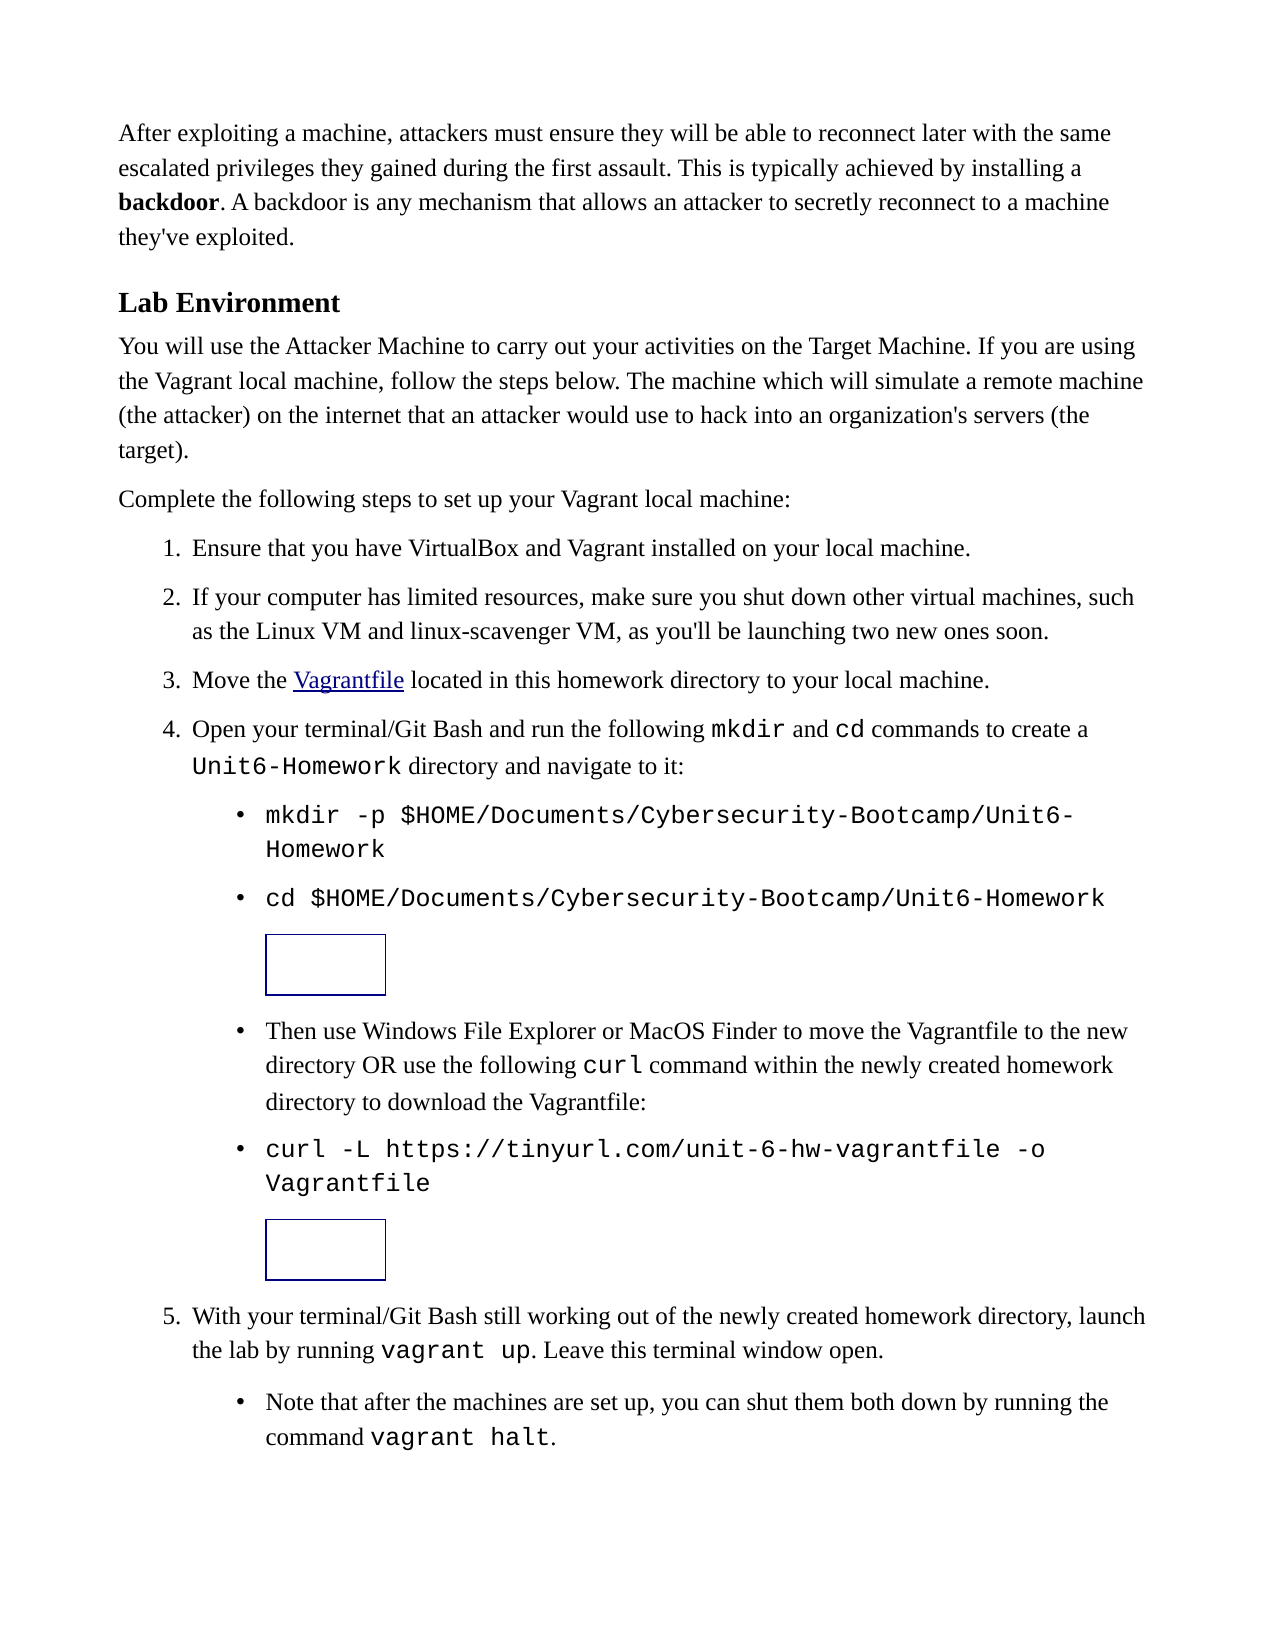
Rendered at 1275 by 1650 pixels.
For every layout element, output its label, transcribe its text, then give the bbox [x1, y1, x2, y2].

list curl -L https://tinyurl.com/unit-6-hw-vagrantfile -o Vagrantfile [236, 1136, 1157, 1198]
list Then use Windows File Explorer or MacOS Finder to move the Vagrantfile to the new directory OR use the following curl command within the newly created homework directory to download the Vagrantfile: [236, 1016, 1157, 1116]
list Note that after the machines are set up, you can shut them both down by running the command vagrant halt. [236, 1387, 1157, 1452]
list Move the Vagrantfile located in this homework directory to your local machine. [162, 665, 1157, 694]
list Open your terminal/Git Bash and run the following mkdir and cd commands to create a Unit6-Homework directory and navigate to it: [162, 714, 1157, 782]
text Complete the following steps to set up your Vagrant local machine: [118, 484, 1157, 512]
text You will use the Attacker Machine to carry out your activities on the Target Machine. If you are using the Vagrant local machine, follow the steps below. The machine which will simulate a remote machine (the attacker) on the internet that an attacker would use to hack into an organization's servers (the target). [118, 331, 1157, 463]
list cd $HOME/Documents/Cybersecurity-Bootcamp/Unit6-Homework [236, 885, 1157, 913]
list mkdir -p $HOME/Documents/Cybersecurity-Bootcamp/Unit6-Homework [236, 803, 1157, 865]
subtitle Lab Environment [118, 285, 1157, 319]
text After exploiting a machine, attackers must ensure they will be able to reconnect later with the same escalated privileges they gained during the first assault. This is typically achieved by installing a backdoor. A backdoor is any mechanism that allows an attacker to secretly reconnect to a machine they've exploited. [118, 118, 1157, 250]
list If your computer has limited resources, make sure you shut down other virtual machines, such as the Linux VM and linux-scavenger VM, as you'll be launching two new ones soon. [162, 582, 1157, 645]
list With your terminal/Git Bash still working out of the newly created homework directory, launch the lab by running vagrant up. Leave this terminal window open. [162, 1301, 1157, 1366]
list Ensure that you have VirtualBox and Vagrant installed on your local machine. [162, 533, 1157, 562]
